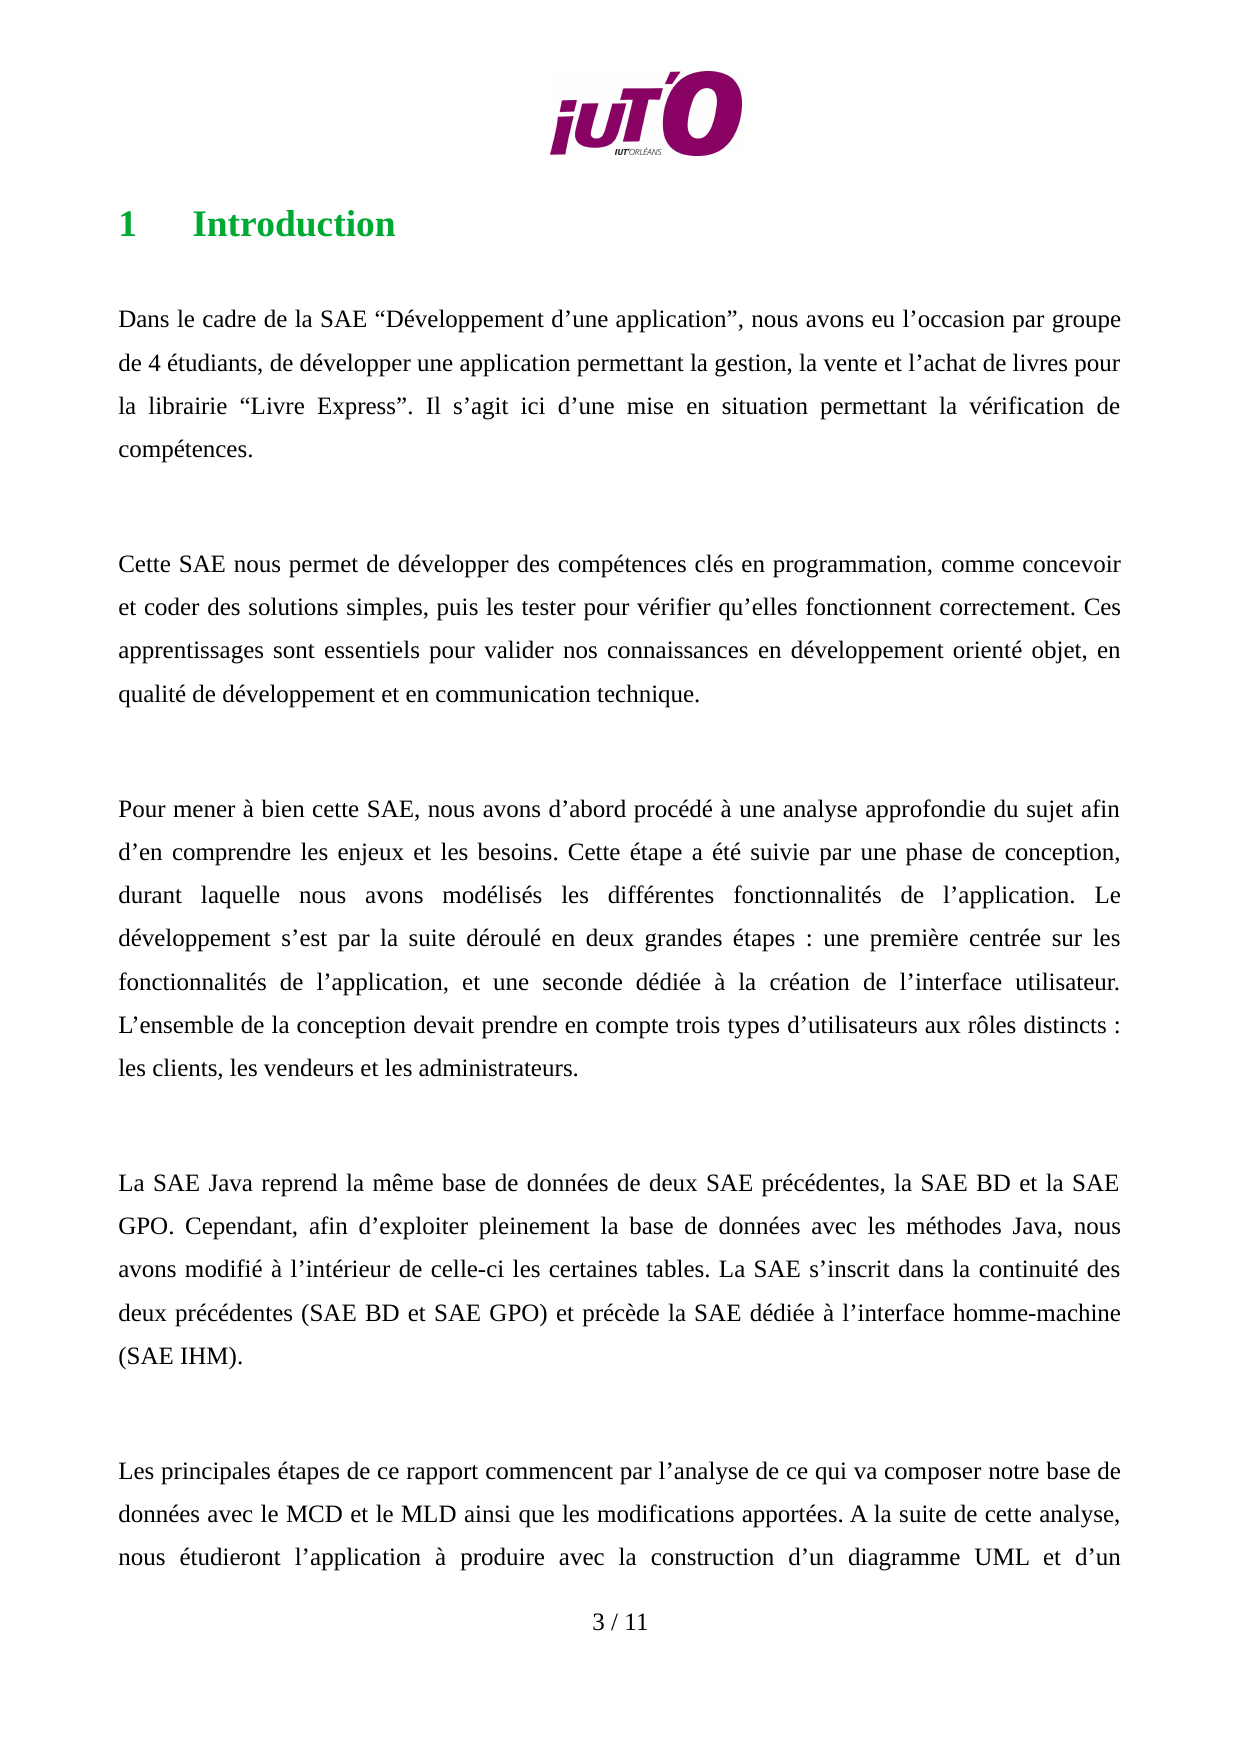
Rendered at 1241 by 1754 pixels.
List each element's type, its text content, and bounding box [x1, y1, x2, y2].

text Pour mener à bien cette SAE, nous avons d’abord procédé à une analyse approfondie du sujet afin d’en comprendre les enjeux et les besoins. Cette étape a été suivie par une phase de conception, durant laquelle nous avons modélisés les différentes fonctionnalités de l’application. Le développement s’est par la suite déroulé en deux grandes étapes : une première centrée sur les fonctionnalités de l’application, et une seconde dédiée à la création de l’interface utilisateur. L’ensemble de la conception devait prendre en compte trois types d’utilisateurs aux rôles distincts : les clients, les vendeurs et les administrateurs. [118, 794, 1122, 1082]
subtitle Introduction [118, 201, 1122, 244]
picture [550, 71, 742, 156]
text La SAE Java reprend la même base de données de deux SAE précédentes, la SAE BD et la SAE GPO. Cependant, afin d’exploiter pleinement la base de données avec les méthodes Java, nous avons modifié à l’intérieur de celle-ci les certaines tables. La SAE s’inscrit dans la continuité des deux précédentes (SAE BD et SAE GPO) et précède la SAE dédiée à l’interface homme-machine (SAE IHM). [118, 1168, 1122, 1369]
text Les principales étapes de ce rapport commencent par l’analyse de ce qui va composer notre base de données avec le MCD et le MLD ainsi que les modifications apportées. A la suite de cette analyse, nous étudieront l’application à produire avec la construction d’un diagramme UML et d’un [118, 1456, 1122, 1571]
text Dans le cadre de la SAE “Développement d’une application”, nous avons eu l’occasion par groupe de 4 étudiants, de développer une application permettant la gestion, la vente et l’achat de livres pour la librairie “Livre Express”. Il s’agit ici d’une mise en situation permettant la vérification de compétences. [118, 304, 1122, 463]
text Cette SAE nous permet de développer des compétences clés en programmation, comme concevoir et coder des solutions simples, puis les tester pour vérifier qu’elles fonctionnent correctement. Ces apprentissages sont essentiels pour valider nos connaissances en développement orienté objet, en qualité de développement et en communication technique. [118, 549, 1122, 707]
